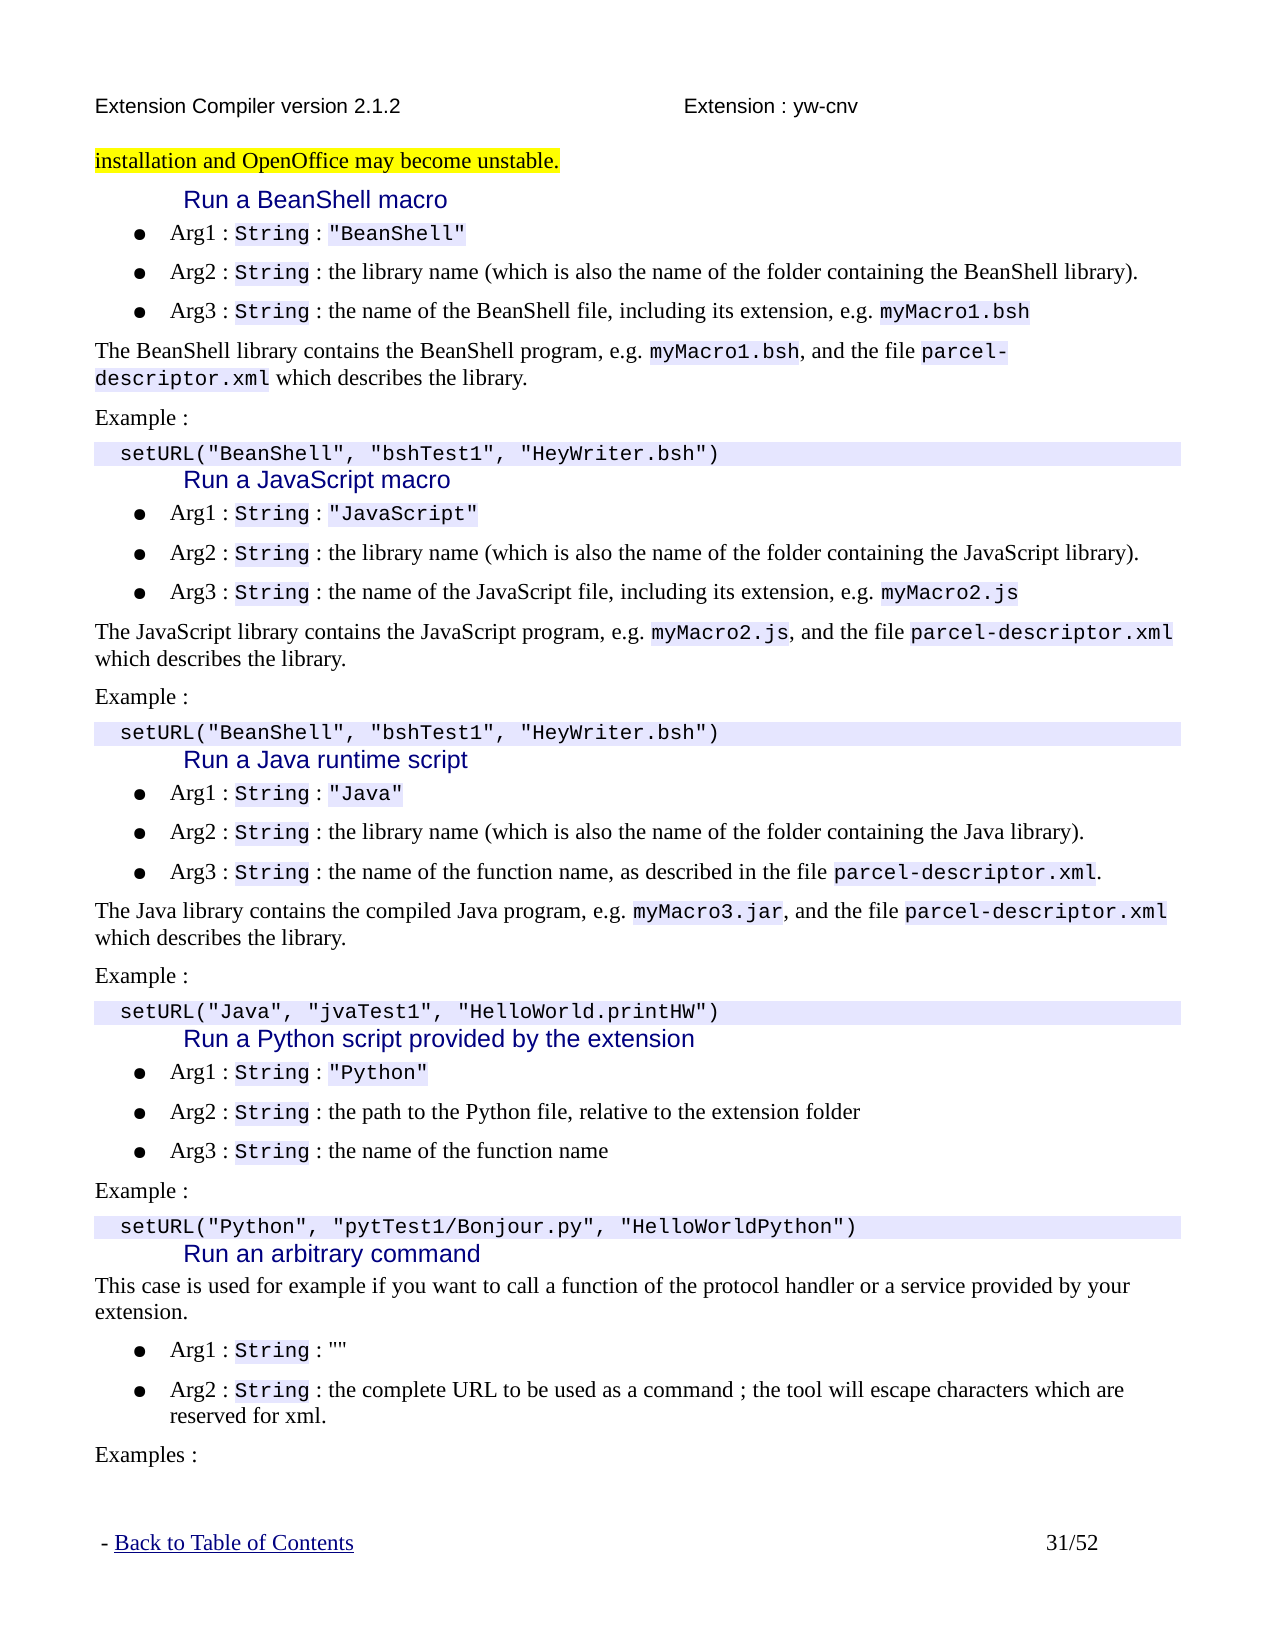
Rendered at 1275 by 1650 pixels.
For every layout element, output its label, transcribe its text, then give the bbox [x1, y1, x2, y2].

list Arg3 : String : the name of the BeanShell file, including its extension, e.g. myMacro1.bsh [132, 298, 1181, 325]
list Arg1 : String : "JavaScript" [132, 500, 1181, 527]
list Arg2 : String : the path to the Python file, relative to the extension folder [132, 1098, 1181, 1126]
text Example : [94, 1177, 1181, 1203]
list Arg1 : String : "" [132, 1337, 1181, 1364]
subtitle Run an arbitrary command [183, 1239, 1181, 1267]
list Arg2 : String : the complete URL to be used as a command ; the tool will escape characters which are reserved for xml. [132, 1376, 1181, 1429]
list Arg3 : String : the name of the function name [132, 1138, 1181, 1165]
list Arg2 : String : the library name (which is also the name of the folder containing the Java library). [132, 819, 1181, 846]
text The JavaScript library contains the JavaScript program, e.g. myMacro2.js, and the file parcel-descriptor.xml which describes the library. [94, 619, 1181, 671]
subtitle Run a Java runtime script [183, 746, 1181, 774]
subtitle Run a BeanShell macro [183, 186, 1181, 213]
text The BeanShell library contains the BeanShell program, e.g. myMacro1.bsh, and the file parcel-descriptor.xml which describes the library. [94, 338, 1181, 392]
text setURL("Python", "pytTest1/Bonjour.py", "HelloWorldPython") [94, 1216, 1181, 1239]
list Arg2 : String : the library name (which is also the name of the folder containing the BeanShell library). [132, 259, 1181, 286]
list Arg1 : String : "Python" [132, 1059, 1181, 1086]
text installation and OpenOffice may become unstable. [94, 147, 1181, 173]
text setURL("Java", "jvaTest1", "HelloWorld.printHW") [94, 1001, 1181, 1025]
text Example : [94, 963, 1181, 989]
subtitle Run a Python script provided by the extension [183, 1025, 1181, 1053]
subtitle Run a JavaScript macro [183, 466, 1181, 494]
text setURL("BeanShell", "bshTest1", "HeyWriter.bsh") [94, 442, 1181, 466]
text Example : [94, 684, 1181, 709]
list Arg1 : String : "BeanShell" [132, 219, 1181, 246]
text Example : [94, 404, 1181, 430]
text setURL("BeanShell", "bshTest1", "HeyWriter.bsh") [94, 722, 1181, 746]
list Arg3 : String : the name of the JavaScript file, including its extension, e.g. myMacro2.js [132, 579, 1181, 606]
list Arg3 : String : the name of the function name, as described in the file parcel-descriptor.xml. [132, 859, 1181, 886]
list Arg1 : String : "Java" [132, 780, 1181, 807]
text Examples : [94, 1441, 1181, 1467]
text This case is used for example if you want to call a function of the protocol handler or a service provided by your extension. [94, 1273, 1181, 1324]
text The Java library contains the compiled Java program, e.g. myMacro3.jar, and the file parcel-descriptor.xml which describes the library. [94, 898, 1181, 951]
list Arg2 : String : the library name (which is also the name of the folder containing the JavaScript library). [132, 540, 1181, 567]
